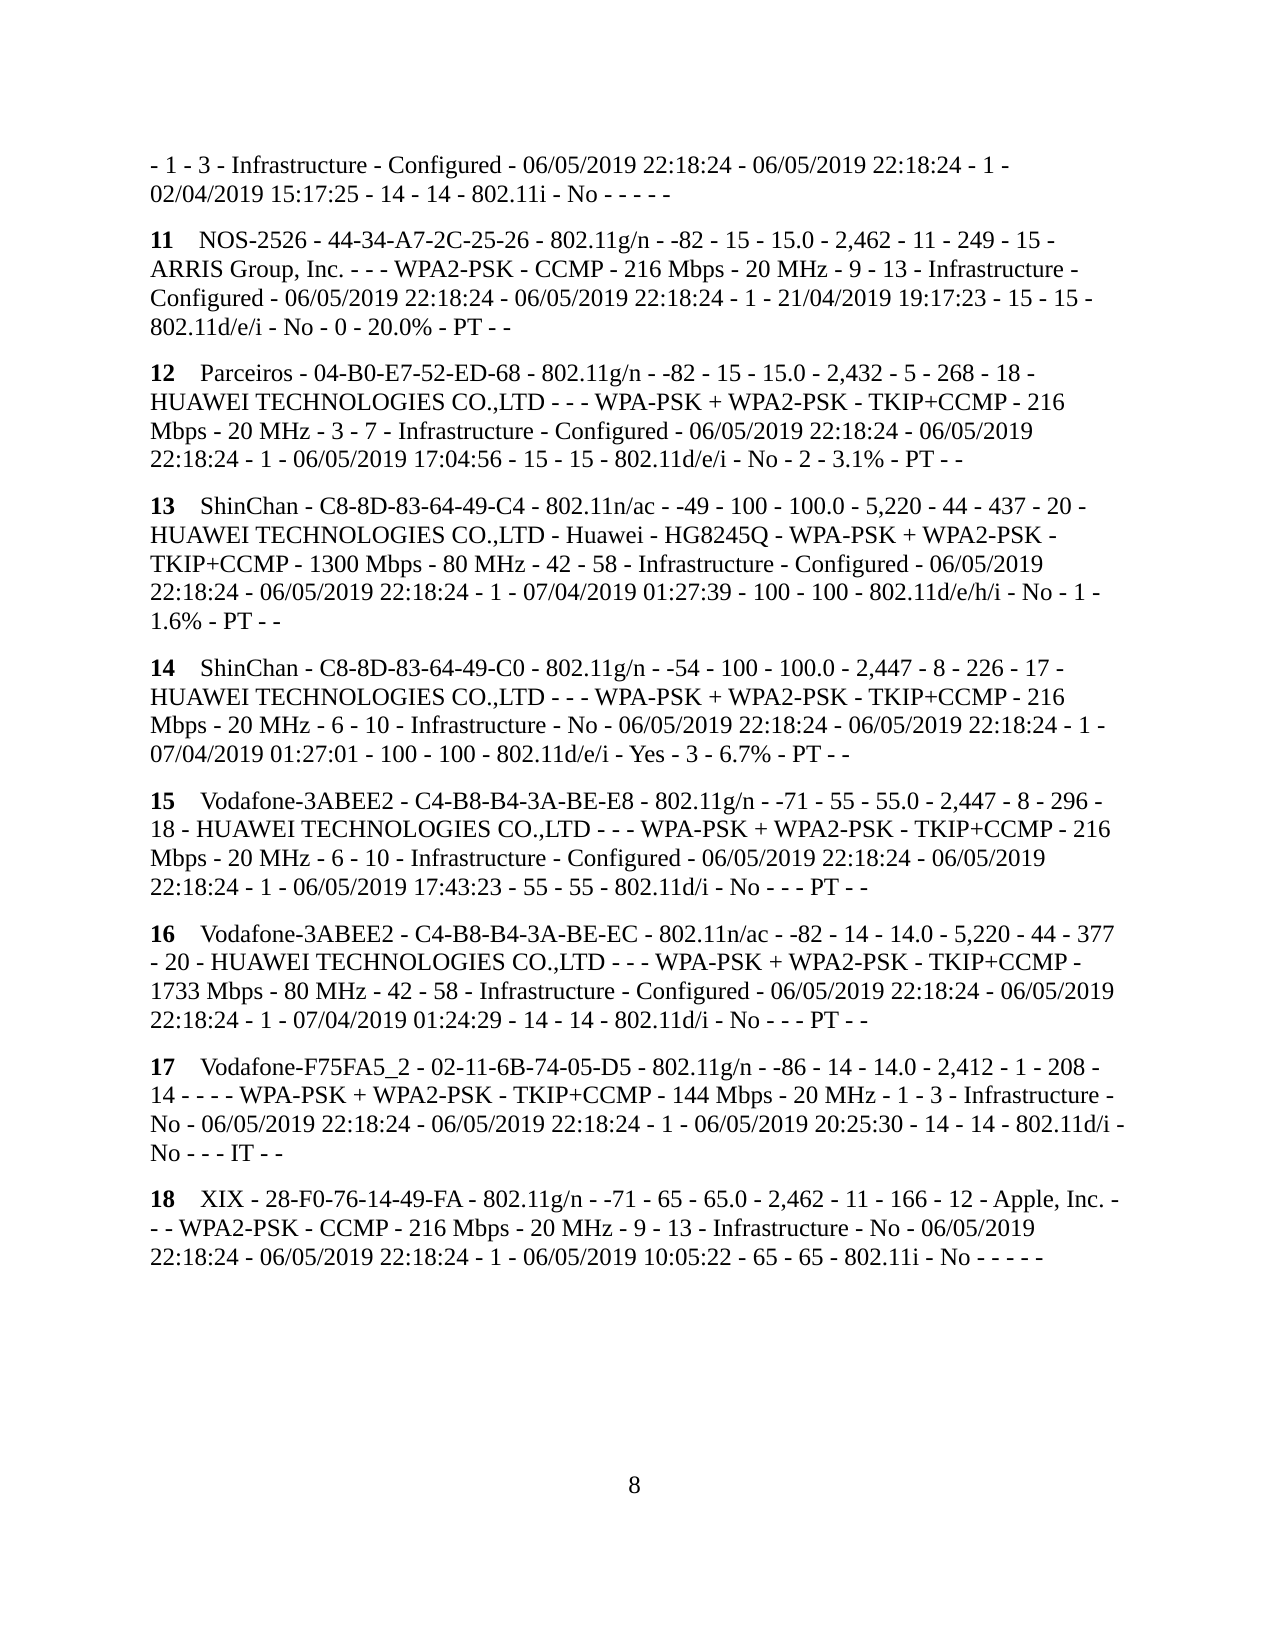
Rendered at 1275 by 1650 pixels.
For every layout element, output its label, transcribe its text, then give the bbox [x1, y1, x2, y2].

text 11 NOS-2526 - 44-34-A7-2C-25-26 - 802.11g/n - -82 - 15 - 15.0 - 2,462 - 11 - 249 - 15 - ARRIS Group, Inc. - - - WPA2-PSK - CCMP - 216 Mbps - 20 MHz - 9 - 13 - Infrastructure - Configured - 06/05/2019 22:18:24 - 06/05/2019 22:18:24 - 1 - 21/04/2019 19:17:23 - 15 - 15 - 802.11d/e/i - No - 0 - 20.0% - PT - - [150, 225, 1125, 340]
text 15 Vodafone-3ABEE2 - C4-B8-B4-3A-BE-E8 - 802.11g/n - -71 - 55 - 55.0 - 2,447 - 8 - 296 - 18 - HUAWEI TECHNOLOGIES CO.,LTD - - - WPA-PSK + WPA2-PSK - TKIP+CCMP - 216 Mbps - 20 MHz - 6 - 10 - Infrastructure - Configured - 06/05/2019 22:18:24 - 06/05/2019 22:18:24 - 1 - 06/05/2019 17:43:23 - 55 - 55 - 802.11d/i - No - - - PT - - [150, 786, 1125, 901]
text 17 Vodafone-F75FA5_2 - 02-11-6B-74-05-D5 - 802.11g/n - -86 - 14 - 14.0 - 2,412 - 1 - 208 - 14 - - - - WPA-PSK + WPA2-PSK - TKIP+CCMP - 144 Mbps - 20 MHz - 1 - 3 - Infrastructure - No - 06/05/2019 22:18:24 - 06/05/2019 22:18:24 - 1 - 06/05/2019 20:25:30 - 14 - 14 - 802.11d/i - No - - - IT - - [150, 1052, 1125, 1167]
text 18 XIX - 28-F0-76-14-49-FA - 802.11g/n - -71 - 65 - 65.0 - 2,462 - 11 - 166 - 12 - Apple, Inc. - - - WPA2-PSK - CCMP - 216 Mbps - 20 MHz - 9 - 13 - Infrastructure - No - 06/05/2019 22:18:24 - 06/05/2019 22:18:24 - 1 - 06/05/2019 10:05:22 - 65 - 65 - 802.11i - No - - - - - [150, 1184, 1125, 1271]
text 16 Vodafone-3ABEE2 - C4-B8-B4-3A-BE-EC - 802.11n/ac - -82 - 14 - 14.0 - 5,220 - 44 - 377 - 20 - HUAWEI TECHNOLOGIES CO.,LTD - - - WPA-PSK + WPA2-PSK - TKIP+CCMP - 1733 Mbps - 80 MHz - 42 - 58 - Infrastructure - Configured - 06/05/2019 22:18:24 - 06/05/2019 22:18:24 - 1 - 07/04/2019 01:24:29 - 14 - 14 - 802.11d/i - No - - - PT - - [150, 919, 1125, 1034]
text - 1 - 3 - Infrastructure - Configured - 06/05/2019 22:18:24 - 06/05/2019 22:18:24 - 1 - 02/04/2019 15:17:25 - 14 - 14 - 802.11i - No - - - - - [150, 150, 1125, 207]
text 14 ShinChan - C8-8D-83-64-49-C0 - 802.11g/n - -54 - 100 - 100.0 - 2,447 - 8 - 226 - 17 - HUAWEI TECHNOLOGIES CO.,LTD - - - WPA-PSK + WPA2-PSK - TKIP+CCMP - 216 Mbps - 20 MHz - 6 - 10 - Infrastructure - No - 06/05/2019 22:18:24 - 06/05/2019 22:18:24 - 1 - 07/04/2019 01:27:01 - 100 - 100 - 802.11d/e/i - Yes - 3 - 6.7% - PT - - [150, 653, 1125, 768]
text 12 Parceiros - 04-B0-E7-52-ED-68 - 802.11g/n - -82 - 15 - 15.0 - 2,432 - 5 - 268 - 18 - HUAWEI TECHNOLOGIES CO.,LTD - - - WPA-PSK + WPA2-PSK - TKIP+CCMP - 216 Mbps - 20 MHz - 3 - 7 - Infrastructure - Configured - 06/05/2019 22:18:24 - 06/05/2019 22:18:24 - 1 - 06/05/2019 17:04:56 - 15 - 15 - 802.11d/e/i - No - 2 - 3.1% - PT - - [150, 358, 1125, 473]
text 13 ShinChan - C8-8D-83-64-49-C4 - 802.11n/ac - -49 - 100 - 100.0 - 5,220 - 44 - 437 - 20 - HUAWEI TECHNOLOGIES CO.,LTD - Huawei - HG8245Q - WPA-PSK + WPA2-PSK - TKIP+CCMP - 1300 Mbps - 80 MHz - 42 - 58 - Infrastructure - Configured - 06/05/2019 22:18:24 - 06/05/2019 22:18:24 - 1 - 07/04/2019 01:27:39 - 100 - 100 - 802.11d/e/h/i - No - 1 - 1.6% - PT - - [150, 491, 1125, 635]
